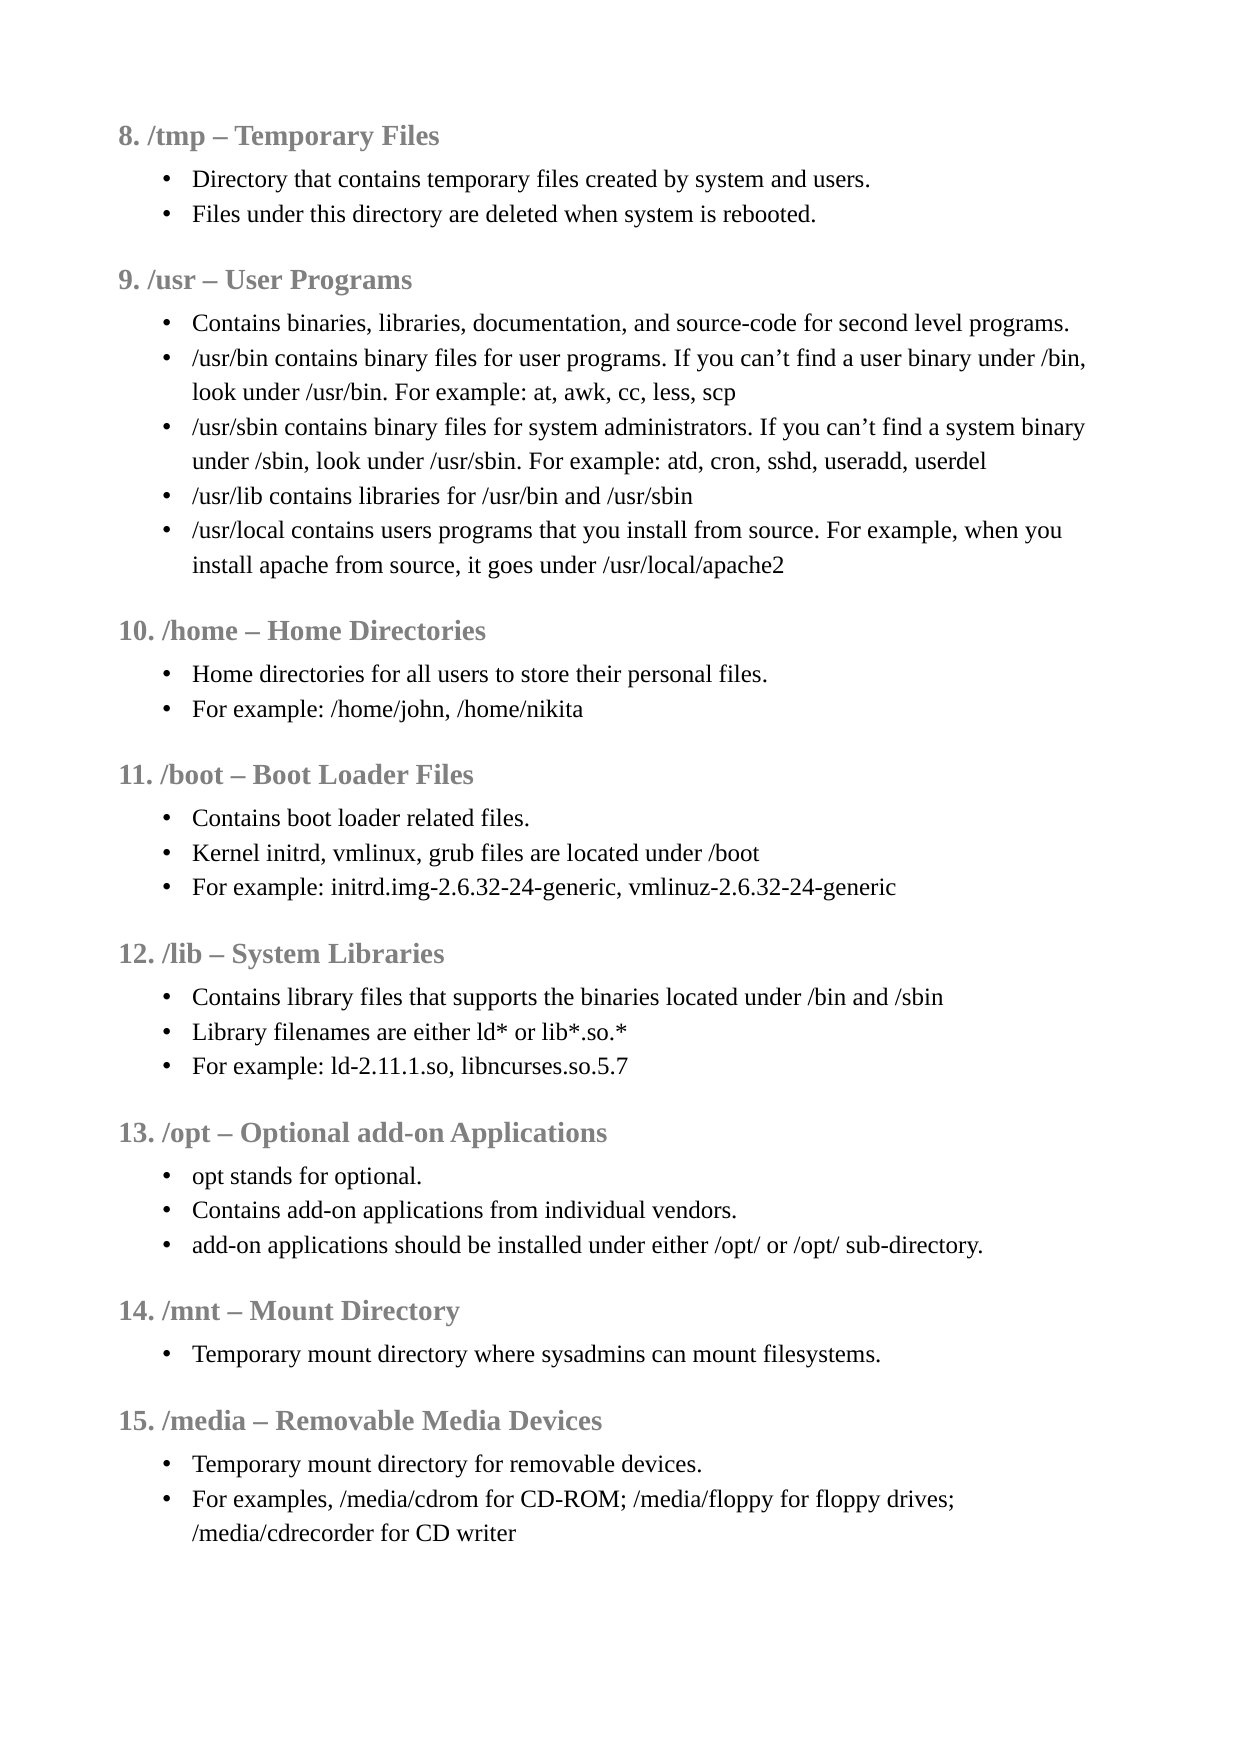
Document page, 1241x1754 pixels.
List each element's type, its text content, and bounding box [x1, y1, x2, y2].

list Home directories for all users to store their personal files. [162, 659, 1122, 688]
list For examples, /media/cdrom for CD-ROM; /media/floppy for floppy drives; /media/cdrecorder for CD writer [162, 1484, 1122, 1547]
subtitle 12. /lib – System Libraries [118, 936, 1122, 970]
list Temporary mount directory where sysadmins can mount filesystems. [162, 1339, 1122, 1368]
list Contains library files that supports the binaries located under /bin and /sbin [162, 982, 1122, 1011]
list /usr/sbin contains binary files for system administrators. If you can’t find a system binary under /sbin, look under /usr/sbin. For example: atd, cron, sshd, useradd, userdel [162, 412, 1122, 475]
list Contains boot loader related files. [162, 803, 1122, 832]
list For example: /home/john, /home/nikita [162, 694, 1122, 723]
list /usr/bin contains binary files for user programs. If you can’t find a user binary under /bin, look under /usr/bin. For example: at, awk, cc, less, scp [162, 343, 1122, 406]
list Directory that contains temporary files created by system and users. [162, 164, 1122, 193]
subtitle 9. /usr – User Programs [118, 262, 1122, 296]
subtitle 11. /boot – Boot Loader Files [118, 757, 1122, 791]
subtitle 15. /media – Removable Media Devices [118, 1403, 1122, 1437]
list For example: initrd.img-2.6.32-24-generic, vmlinuz-2.6.32-24-generic [162, 872, 1122, 901]
list /usr/local contains users programs that you install from source. For example, when you install apache from source, it goes under /usr/local/apache2 [162, 515, 1122, 578]
subtitle 8. /tmp – Temporary Files [118, 118, 1122, 152]
list Contains binaries, libraries, documentation, and source-code for second level programs. [162, 308, 1122, 337]
subtitle 14. /mnt – Mount Directory [118, 1293, 1122, 1327]
list Files under this directory are deleted when system is rebooted. [162, 199, 1122, 227]
list For example: ld-2.11.1.so, libncurses.so.5.7 [162, 1051, 1122, 1080]
subtitle 10. /home – Home Directories [118, 613, 1122, 647]
subtitle 13. /opt – Optional add-on Applications [118, 1115, 1122, 1148]
list Contains add-on applications from individual vendors. [162, 1195, 1122, 1224]
list opt stands for optional. [162, 1161, 1122, 1189]
list /usr/lib contains libraries for /usr/bin and /usr/sbin [162, 481, 1122, 509]
list add-on applications should be installed under either /opt/ or /opt/ sub-directory. [162, 1230, 1122, 1258]
list Temporary mount directory for removable devices. [162, 1449, 1122, 1478]
list Kernel initrd, vmlinux, grub files are located under /boot [162, 838, 1122, 867]
list Library filenames are either ld* or lib*.so.* [162, 1017, 1122, 1045]
